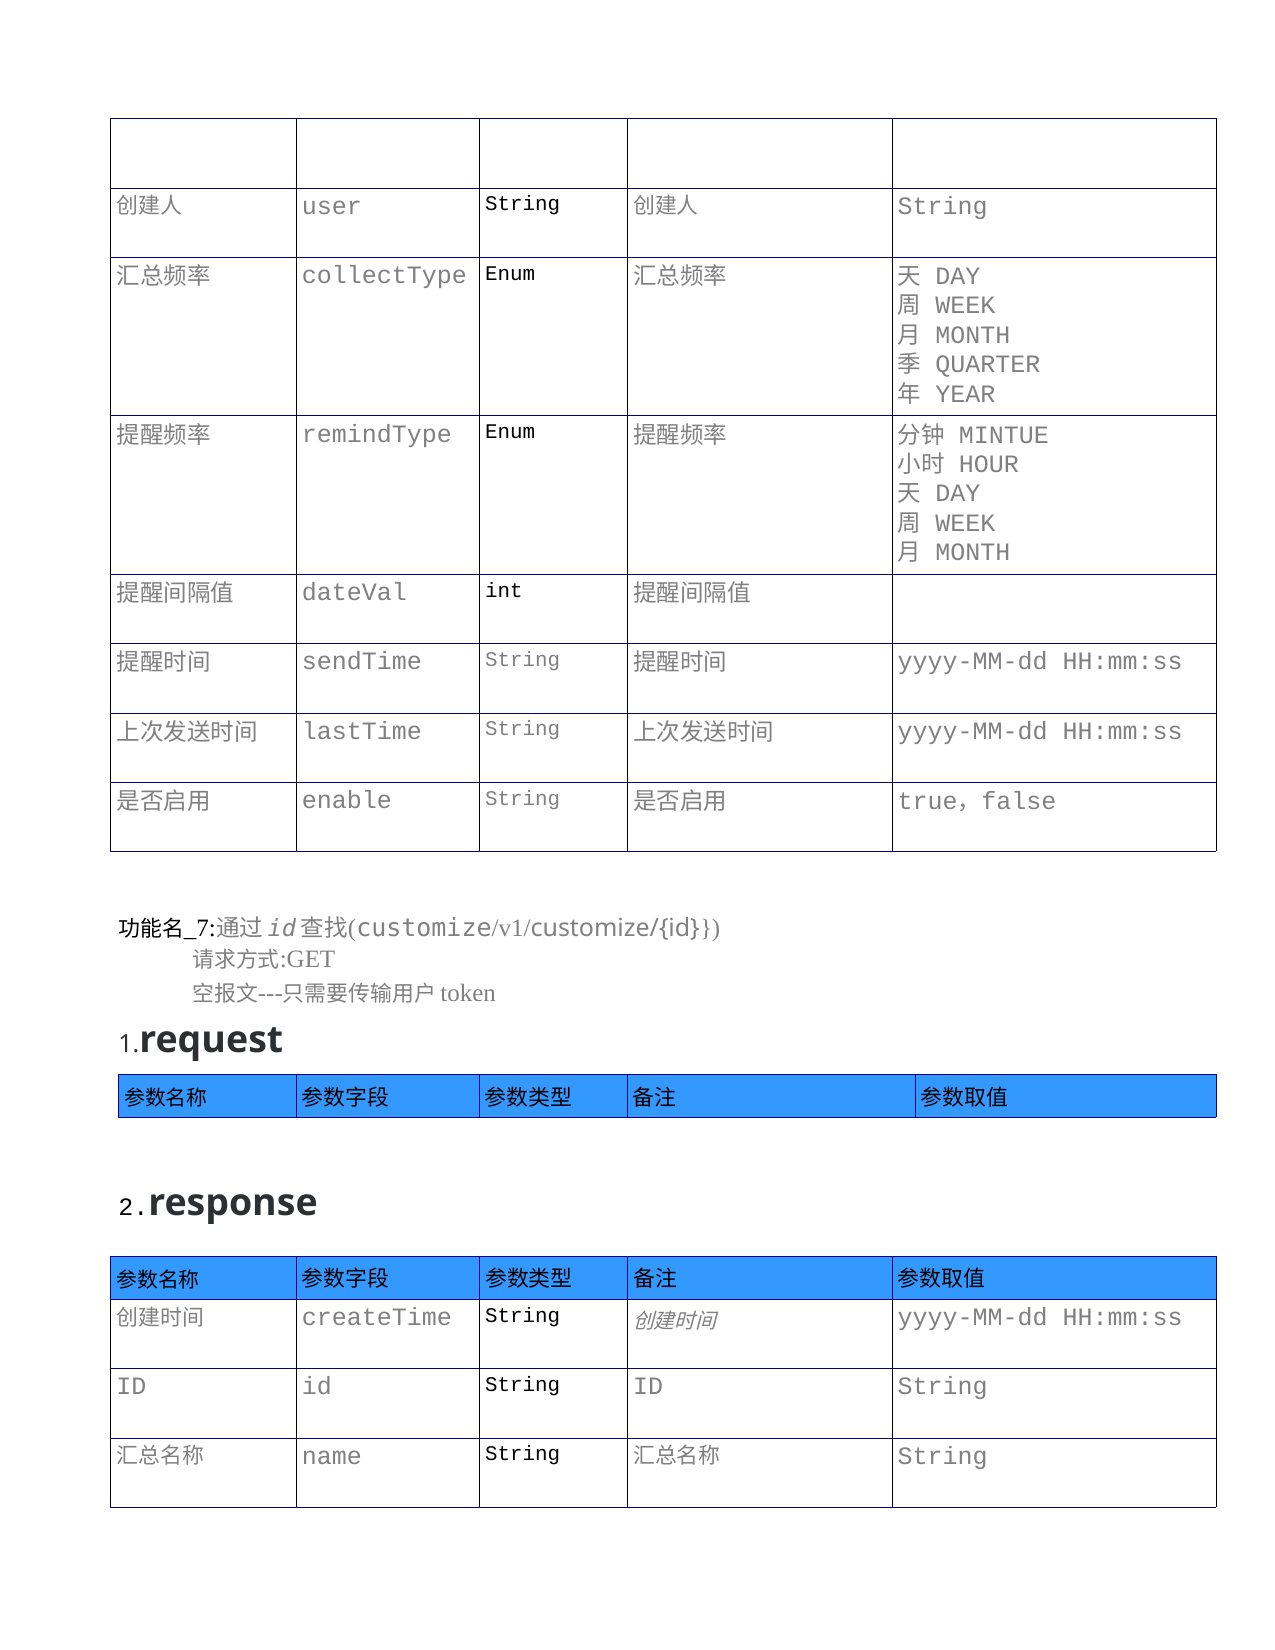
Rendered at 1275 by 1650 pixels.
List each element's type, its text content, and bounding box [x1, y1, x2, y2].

table_cell 分钟 MINTUE 小时 HOUR 天 DAY 周 WEEK 月 MONTH [893, 416, 1216, 574]
table_header 参数类型 [480, 1257, 627, 1299]
table_cell lastTime [297, 714, 479, 782]
text 1.request [118, 1013, 1157, 1064]
table_cell yyyy-MM-dd HH:mm:ss [893, 714, 1216, 782]
table_cell String [480, 783, 627, 851]
table_cell sendTime [297, 644, 479, 712]
table_cell Enum [480, 258, 627, 415]
table_header 备注 [628, 1257, 892, 1299]
table_cell String [480, 1369, 627, 1437]
table_cell 汇总名称 [111, 1439, 296, 1507]
table_cell int [480, 575, 627, 643]
table_cell 提醒频率 [111, 416, 296, 574]
table_cell 提醒时间 [111, 644, 296, 712]
table_cell 汇总频率 [628, 258, 892, 415]
table_cell enable [297, 783, 479, 851]
table_cell String [893, 1439, 1216, 1507]
table_cell yyyy-MM-dd HH:mm:ss [893, 644, 1216, 712]
table_cell [111, 119, 296, 187]
table_cell 上次发送时间 [628, 714, 892, 782]
table_cell [893, 119, 1216, 187]
table_cell [893, 575, 1216, 643]
table_cell user [297, 189, 479, 257]
table_cell yyyy-MM-dd HH:mm:ss [893, 1300, 1216, 1368]
table_cell 提醒频率 [628, 416, 892, 574]
table_cell collectType [297, 258, 479, 415]
table_cell 创建人 [111, 189, 296, 257]
table_cell 创建人 [628, 189, 892, 257]
text 2.response [118, 1175, 1157, 1226]
table_cell String [480, 714, 627, 782]
table_cell String [893, 189, 1216, 257]
text 请求方式:GET [118, 944, 1157, 972]
table_cell String [480, 1439, 627, 1507]
table_header 参数取值 [916, 1075, 1216, 1117]
text 功能名_7:通过id查找(customize/v1/customize/{id}}) [118, 909, 1157, 944]
table_cell String [480, 1300, 627, 1368]
table_cell ID [628, 1369, 892, 1437]
table_cell [297, 119, 479, 187]
table_cell 提醒间隔值 [628, 575, 892, 643]
table_cell 提醒时间 [628, 644, 892, 712]
table_cell 创建时间 [111, 1300, 296, 1368]
table_cell [628, 119, 892, 187]
text 空报文---只需要传输用户token [118, 978, 1157, 1007]
table_cell String [893, 1369, 1216, 1437]
table_cell 汇总名称 [628, 1439, 892, 1507]
table_cell ID [111, 1369, 296, 1437]
table_cell 创建时间 [628, 1300, 892, 1368]
table_cell 汇总频率 [111, 258, 296, 415]
table_cell 是否启用 [628, 783, 892, 851]
table_cell String [480, 189, 627, 257]
table_cell 提醒间隔值 [111, 575, 296, 643]
table_cell name [297, 1439, 479, 1507]
table_cell [480, 119, 627, 187]
table_cell Enum [480, 416, 627, 574]
table_header 备注 [628, 1075, 915, 1117]
table_header 参数字段 [297, 1257, 479, 1299]
table_cell 天 DAY 周 WEEK 月 MONTH 季 QUARTER 年 YEAR [893, 258, 1216, 415]
table_header 参数名称 [111, 1257, 296, 1299]
table_cell id [297, 1369, 479, 1437]
table_header 参数取值 [893, 1257, 1216, 1299]
table_cell remindType [297, 416, 479, 574]
table_cell String [480, 644, 627, 712]
table_cell 上次发送时间 [111, 714, 296, 782]
table_cell createTime [297, 1300, 479, 1368]
table_cell true，false [893, 783, 1216, 851]
table_header 参数类型 [480, 1075, 627, 1117]
table_cell dateVal [297, 575, 479, 643]
table_cell 是否启用 [111, 783, 296, 851]
table_header 参数名称 [119, 1075, 296, 1117]
table_header 参数字段 [297, 1075, 479, 1117]
